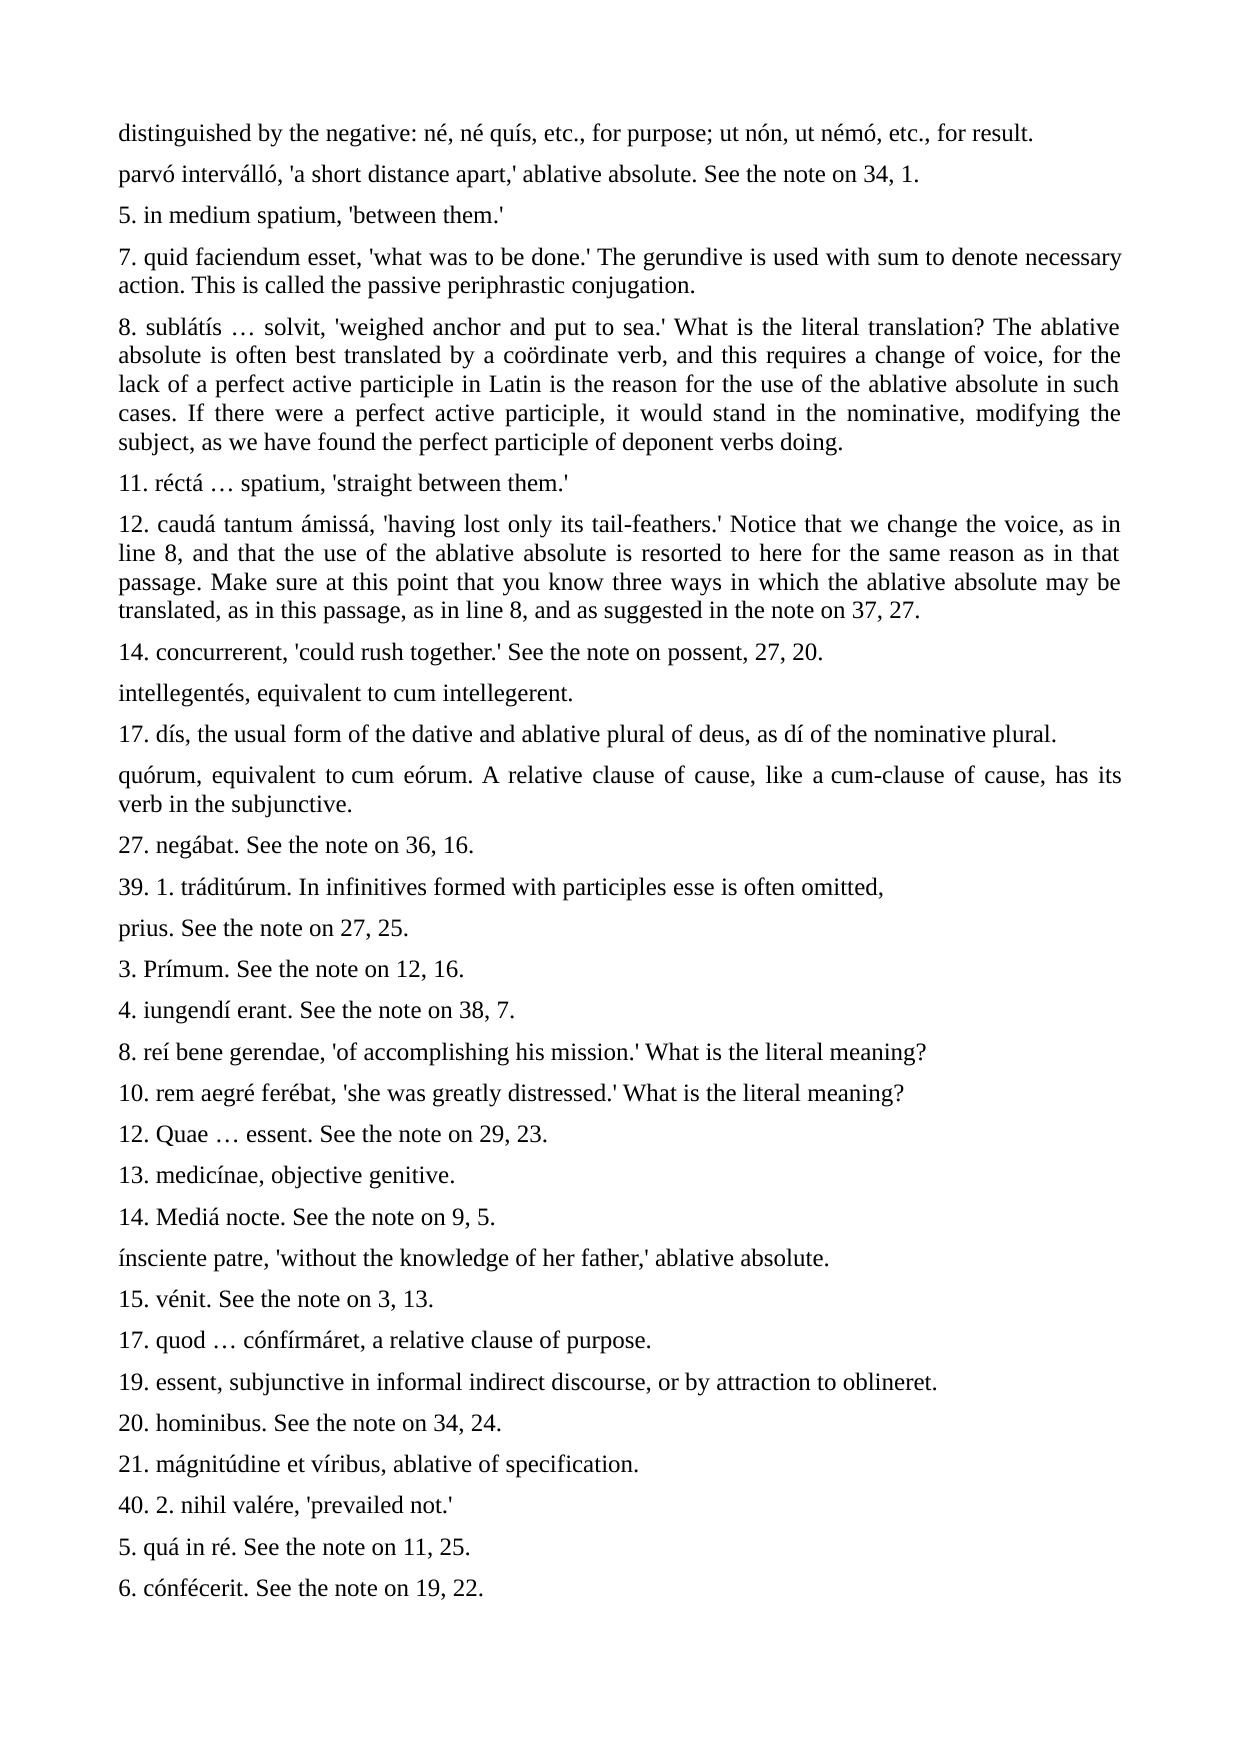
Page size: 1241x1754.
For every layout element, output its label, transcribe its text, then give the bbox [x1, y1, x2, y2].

text 19. essent, subjunctive in informal indirect discourse, or by attraction to oblineret. [118, 1367, 1122, 1396]
text prius. See the note on 27, 25. [118, 913, 1122, 942]
text 15. vénit. See the note on 3, 13. [118, 1284, 1122, 1313]
text 11. réctá … spatium, 'straight between them.' [118, 468, 1122, 497]
text distinguished by the negative: né, né quís, etc., for purpose; ut nón, ut némó, etc., for result. [118, 118, 1122, 147]
text 3. Prímum. See the note on 12, 16. [118, 954, 1122, 983]
text 5. in medium spatium, 'between them.' [118, 201, 1122, 229]
text 4. iungendí erant. See the note on 38, 7. [118, 996, 1122, 1024]
text 27. negábat. See the note on 36, 16. [118, 831, 1122, 859]
text 39. 1. tráditúrum. In infinitives formed with participles esse is often omitted, [118, 872, 1122, 901]
text 20. hominibus. See the note on 34, 24. [118, 1408, 1122, 1437]
text 17. quod … cónfírmáret, a relative clause of purpose. [118, 1326, 1122, 1354]
text parvó interválló, 'a short distance apart,' ablative absolute. See the note on 34, 1. [118, 159, 1122, 188]
text 12. Quae … essent. See the note on 29, 23. [118, 1119, 1122, 1148]
text 17. dís, the usual form of the dative and ablative plural of deus, as dí of the nominative plural. [118, 719, 1122, 748]
text 6. cónfécerit. See the note on 19, 22. [118, 1573, 1122, 1602]
text 10. rem aegré ferébat, 'she was greatly distressed.' What is the literal meaning? [118, 1078, 1122, 1107]
text 14. Mediá nocte. See the note on 9, 5. [118, 1202, 1122, 1231]
text quórum, equivalent to cum eórum. A relative clause of cause, like a cum-clause of cause, has its verb in the subjunctive. [118, 761, 1122, 818]
text intellegentés, equivalent to cum intellegerent. [118, 678, 1122, 707]
text 8. reí bene gerendae, 'of accomplishing his mission.' What is the literal meaning? [118, 1037, 1122, 1066]
text 8. sublátís … solvit, 'weighed anchor and put to sea.' What is the literal translation? The ablative absolute is often best translated by a coördinate verb, and this requires a change of voice, for the lack of a perfect active participle in Latin is the reason for the use of the ablative absolute in such cases. If there were a perfect active participle, it would stand in the nominative, modifying the subject, as we have found the perfect participle of deponent verbs doing. [118, 312, 1122, 456]
text 5. quá in ré. See the note on 11, 25. [118, 1532, 1122, 1561]
text 14. concurrerent, 'could rush together.' See the note on possent, 27, 20. [118, 637, 1122, 666]
text 12. caudá tantum ámissá, 'having lost only its tail-feathers.' Notice that we change the voice, as in line 8, and that the use of the ablative absolute is resorted to here for the same reason as in that passage. Make sure at this point that you know three ways in which the ablative absolute may be translated, as in this passage, as in line 8, and as suggested in the note on 37, 27. [118, 509, 1122, 624]
text 21. mágnitúdine et víribus, ablative of specification. [118, 1449, 1122, 1478]
text ínsciente patre, 'without the knowledge of her father,' ablative absolute. [118, 1243, 1122, 1272]
text 13. medicínae, objective genitive. [118, 1161, 1122, 1189]
text 40. 2. nihil valére, 'prevailed not.' [118, 1491, 1122, 1519]
text 7. quid faciendum esset, 'what was to be done.' The gerundive is used with sum to denote necessary action. This is called the passive periphrastic conjugation. [118, 242, 1122, 299]
